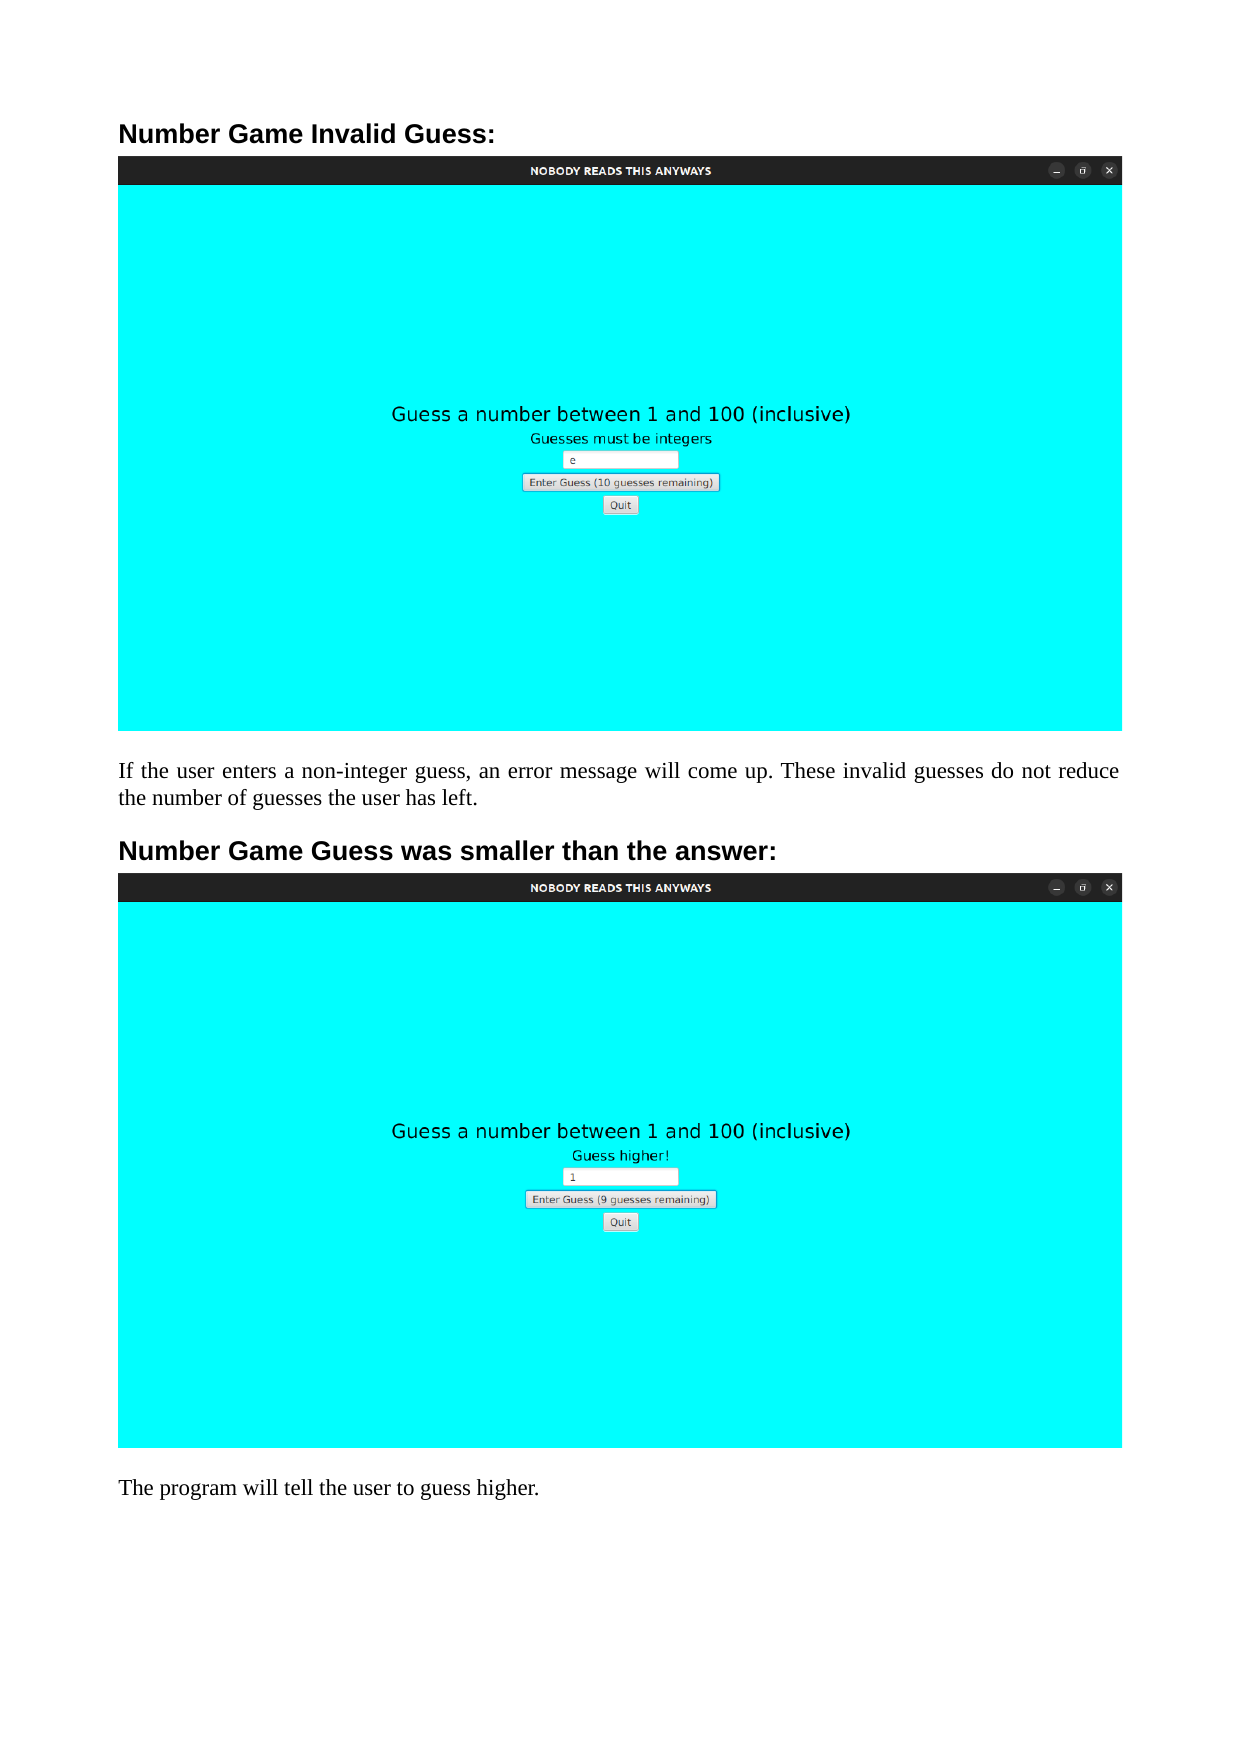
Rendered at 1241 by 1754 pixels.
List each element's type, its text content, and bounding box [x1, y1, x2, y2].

text The program will tell the user to guess higher. [118, 1474, 1122, 1500]
subtitle Number Game Invalid Guess: [118, 118, 1122, 149]
picture [118, 156, 1123, 731]
picture [118, 873, 1123, 1448]
text If the user enters a non-integer guess, an error message will come up. These invalid guesses do not reduce the number of guesses the user has left. [118, 757, 1122, 810]
subtitle Number Game Guess was smaller than the answer: [118, 835, 1122, 866]
